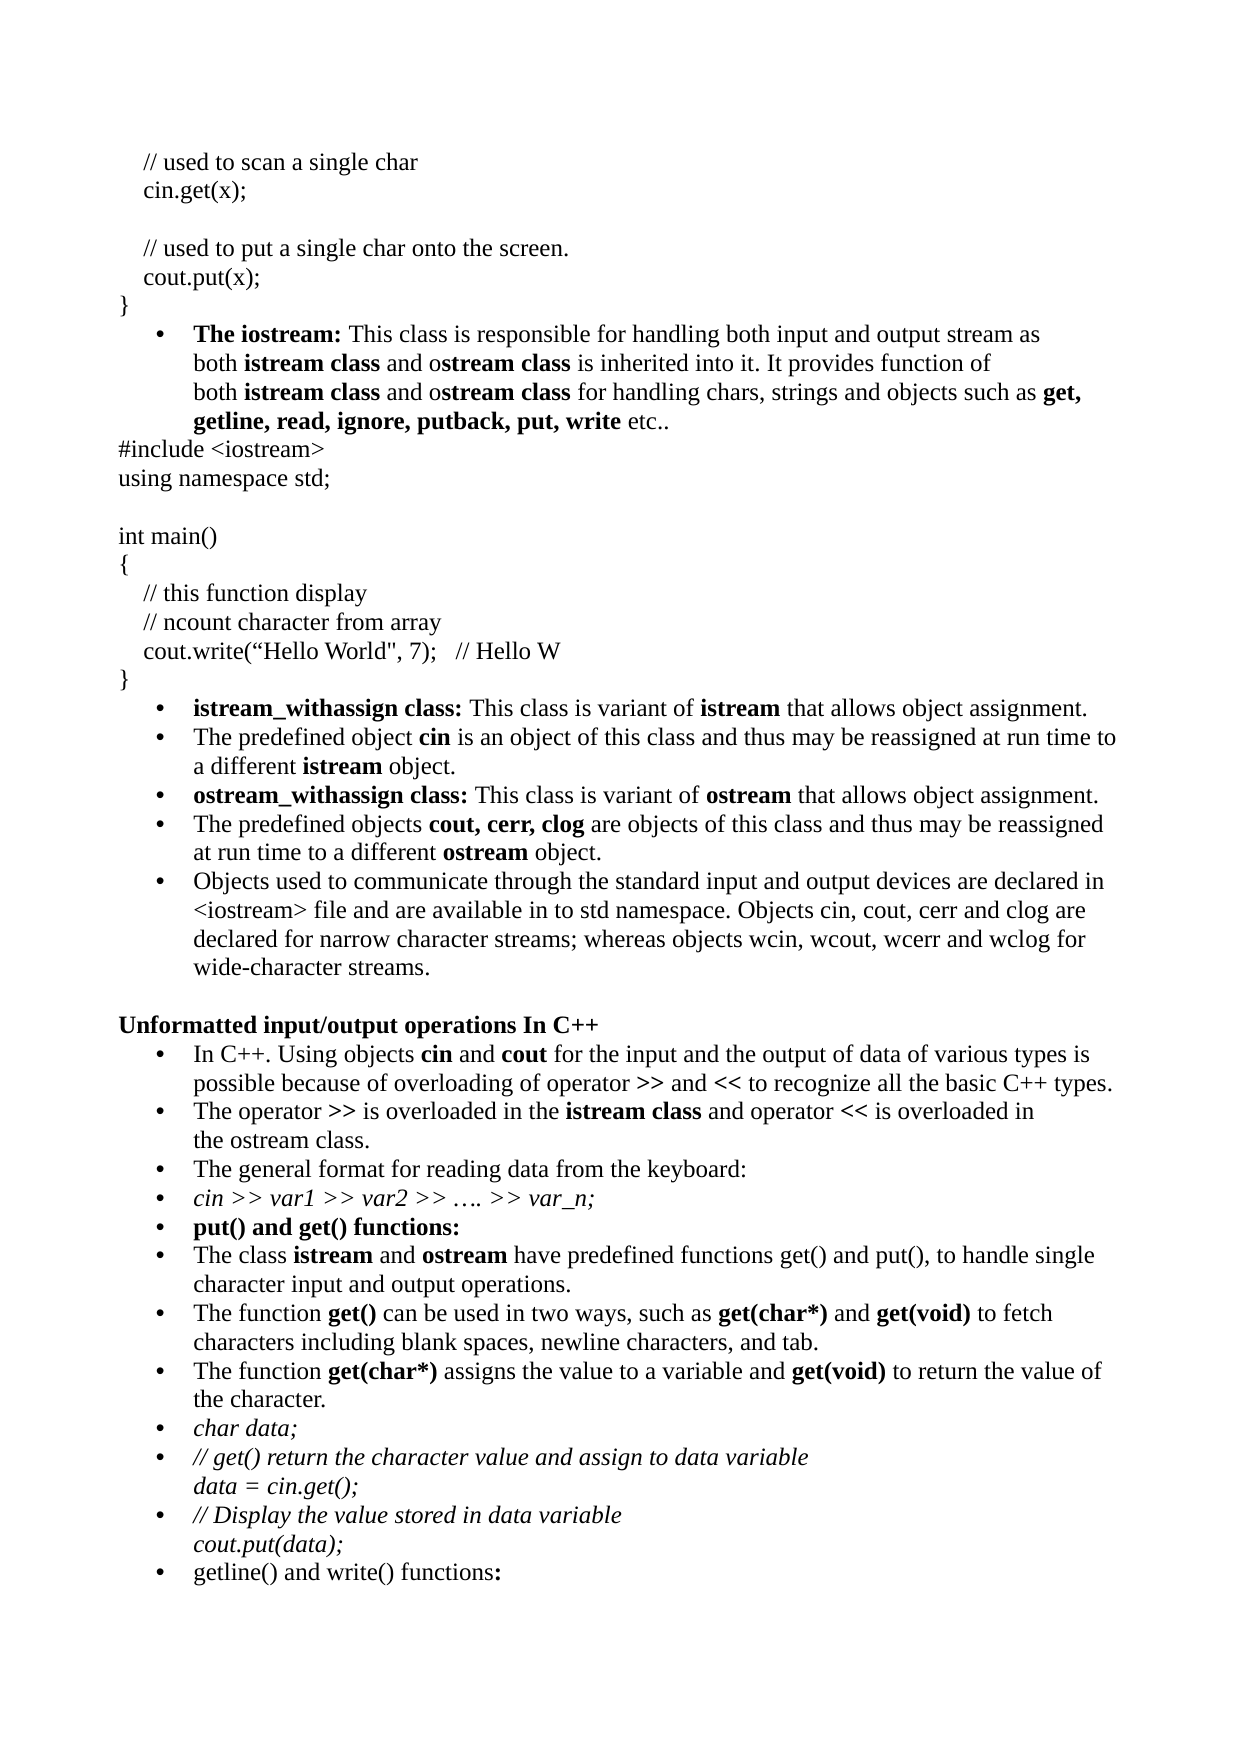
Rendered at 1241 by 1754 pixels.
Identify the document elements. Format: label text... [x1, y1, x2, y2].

text } [118, 291, 1122, 319]
list char data; [156, 1413, 1122, 1442]
list ostream_withassign class: This class is variant of ostream that allows object assignment. [156, 780, 1122, 808]
list The predefined object cin is an object of this class and thus may be reassigned at run time to a different istream object. [156, 722, 1122, 780]
list The iostream: This class is responsible for handling both input and output stream as both istream class and ostream class is inherited into it. It provides function of both istream class and ostream class for handling chars, strings and objects such as get, getline, read, ignore, putback, put, write etc.. [156, 319, 1122, 434]
text // this function display [118, 578, 1122, 607]
list istream_withassign class: This class is variant of istream that allows object assignment. [156, 693, 1122, 722]
text // used to put a single char onto the screen. [118, 233, 1122, 262]
list cin >> var1 >> var2 >> …. >> var_n; [156, 1183, 1122, 1212]
text cout.put(x); [118, 262, 1122, 291]
text using namespace std; [118, 463, 1122, 492]
list The operator >> is overloaded in the istream class and operator << is overloaded in the ostream class. [156, 1096, 1122, 1154]
list The function get(char*) assigns the value to a variable and get(void) to return the value of the character. [156, 1356, 1122, 1413]
text // ncount character from array [118, 607, 1122, 636]
list The function get() can be used in two ways, such as get(char*) and get(void) to fetch characters including blank spaces, newline characters, and tab. [156, 1298, 1122, 1356]
text cout.write(“Hello World", 7); // Hello W [118, 636, 1122, 664]
list // get() return the character value and assign to data variable data = cin.get(); [156, 1442, 1122, 1500]
list The general format for reading data from the keyboard: [156, 1154, 1122, 1183]
list // Display the value stored in data variable cout.put(data); [156, 1500, 1122, 1557]
text Unformatted input/output operations In C++ [118, 1010, 1122, 1039]
text cin.get(x); [118, 176, 1122, 204]
list The predefined objects cout, cerr, clog are objects of this class and thus may be reassigned at run time to a different ostream object. [156, 808, 1122, 866]
list Objects used to communicate through the standard input and output devices are declared in <iostream> file and are available in to std namespace. Objects cin, cout, cerr and clog are declared for narrow character streams; whereas objects wcin, wcout, wcerr and wclog for wide-character streams. [156, 866, 1122, 981]
text { [118, 549, 1122, 578]
text #include <iostream> [118, 434, 1122, 463]
list put() and get() functions: [156, 1212, 1122, 1241]
text } [118, 664, 1122, 693]
text int main() [118, 521, 1122, 549]
list The class istream and ostream have predefined functions get() and put(), to handle single character input and output operations. [156, 1241, 1122, 1298]
list getline() and write() functions: [156, 1557, 1122, 1586]
list In C++. Using objects cin and cout for the input and the output of data of various types is possible because of overloading of operator >> and << to recognize all the basic C++ types. [156, 1039, 1122, 1096]
text // used to scan a single char [118, 147, 1122, 176]
